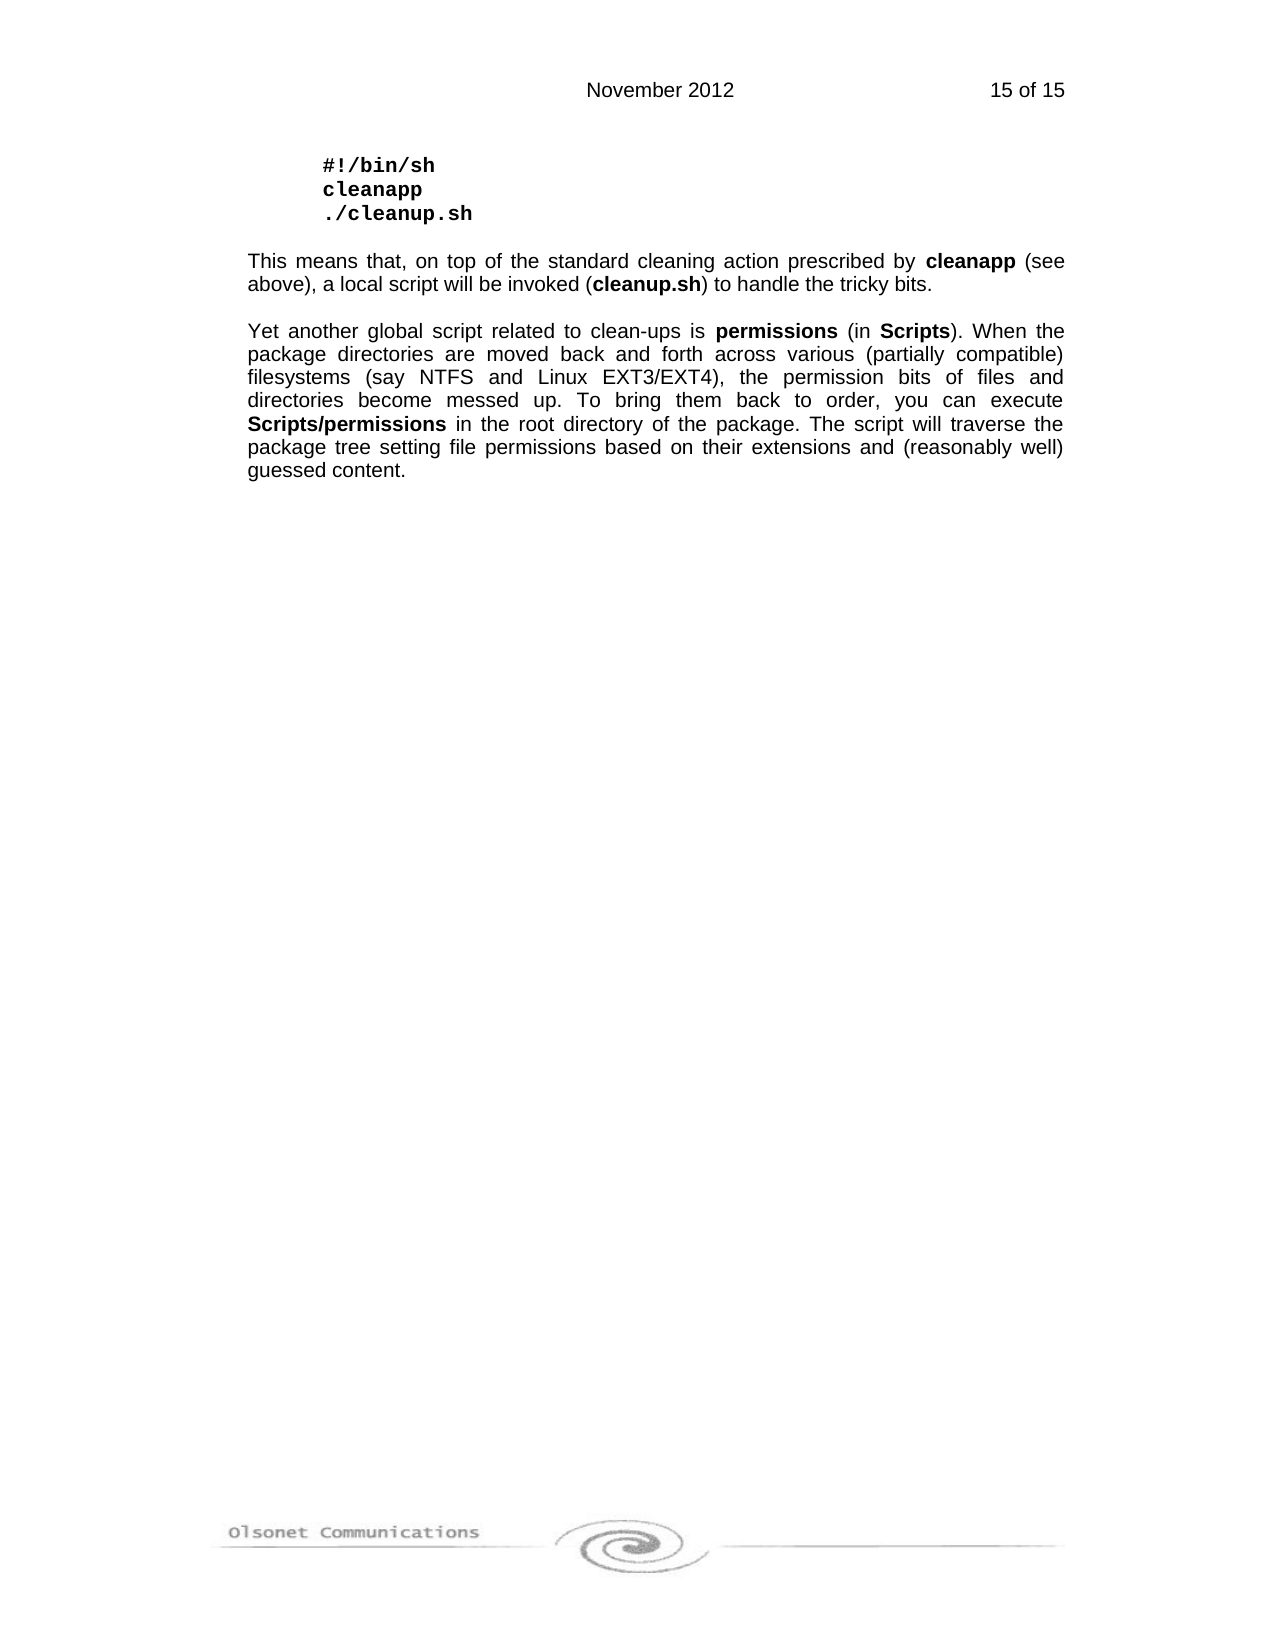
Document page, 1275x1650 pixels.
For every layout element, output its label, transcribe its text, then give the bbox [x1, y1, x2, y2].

text This means that, on top of the standard cleaning action prescribed by cleanapp (see above), a local script will be invoked (cleanup.sh) to handle the tricky bits. [247, 249, 1065, 296]
text #!/bin/sh [247, 155, 1065, 179]
text Yet another global script related to clean-ups is permissions (in Scripts). When the package directories are moved back and forth across various (partially compatible) filesystems (say NTFS and Linux EXT3/EXT4), the permission bits of files and directories become messed up. To bring them back to order, you can execute Scripts/permissions in the root directory of the package. The script will traverse the package tree setting file permissions based on their extensions and (reasonably well) guessed content. [247, 319, 1065, 482]
text cleanapp [247, 179, 1065, 203]
picture [210, 1504, 1065, 1596]
text ./cleanup.sh [247, 203, 1065, 226]
